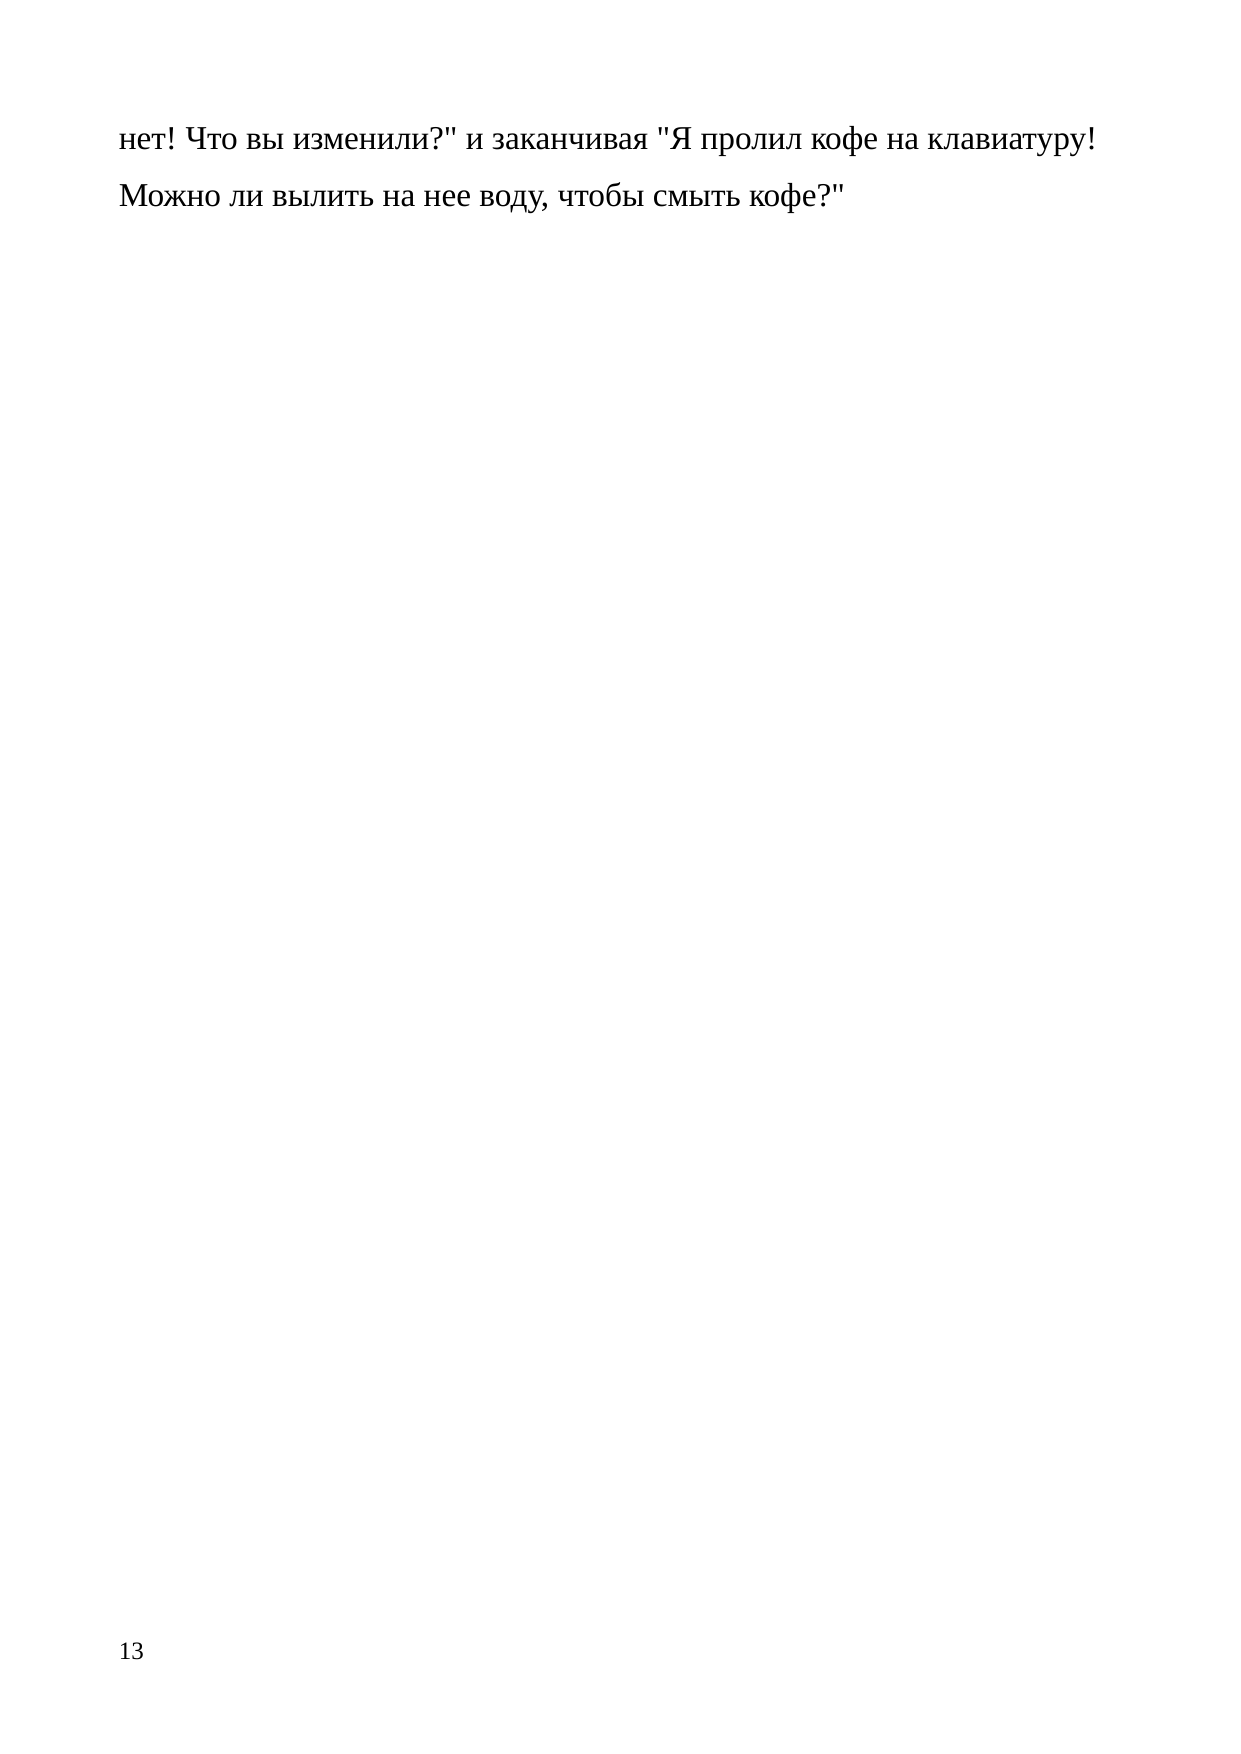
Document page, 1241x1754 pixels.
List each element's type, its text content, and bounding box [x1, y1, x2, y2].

text нет! Что вы изменили?" и заканчивая "Я пролил кофе на клавиатуру! Можно ли вылить на нее воду, чтобы смыть кофе?" [119, 118, 1181, 214]
